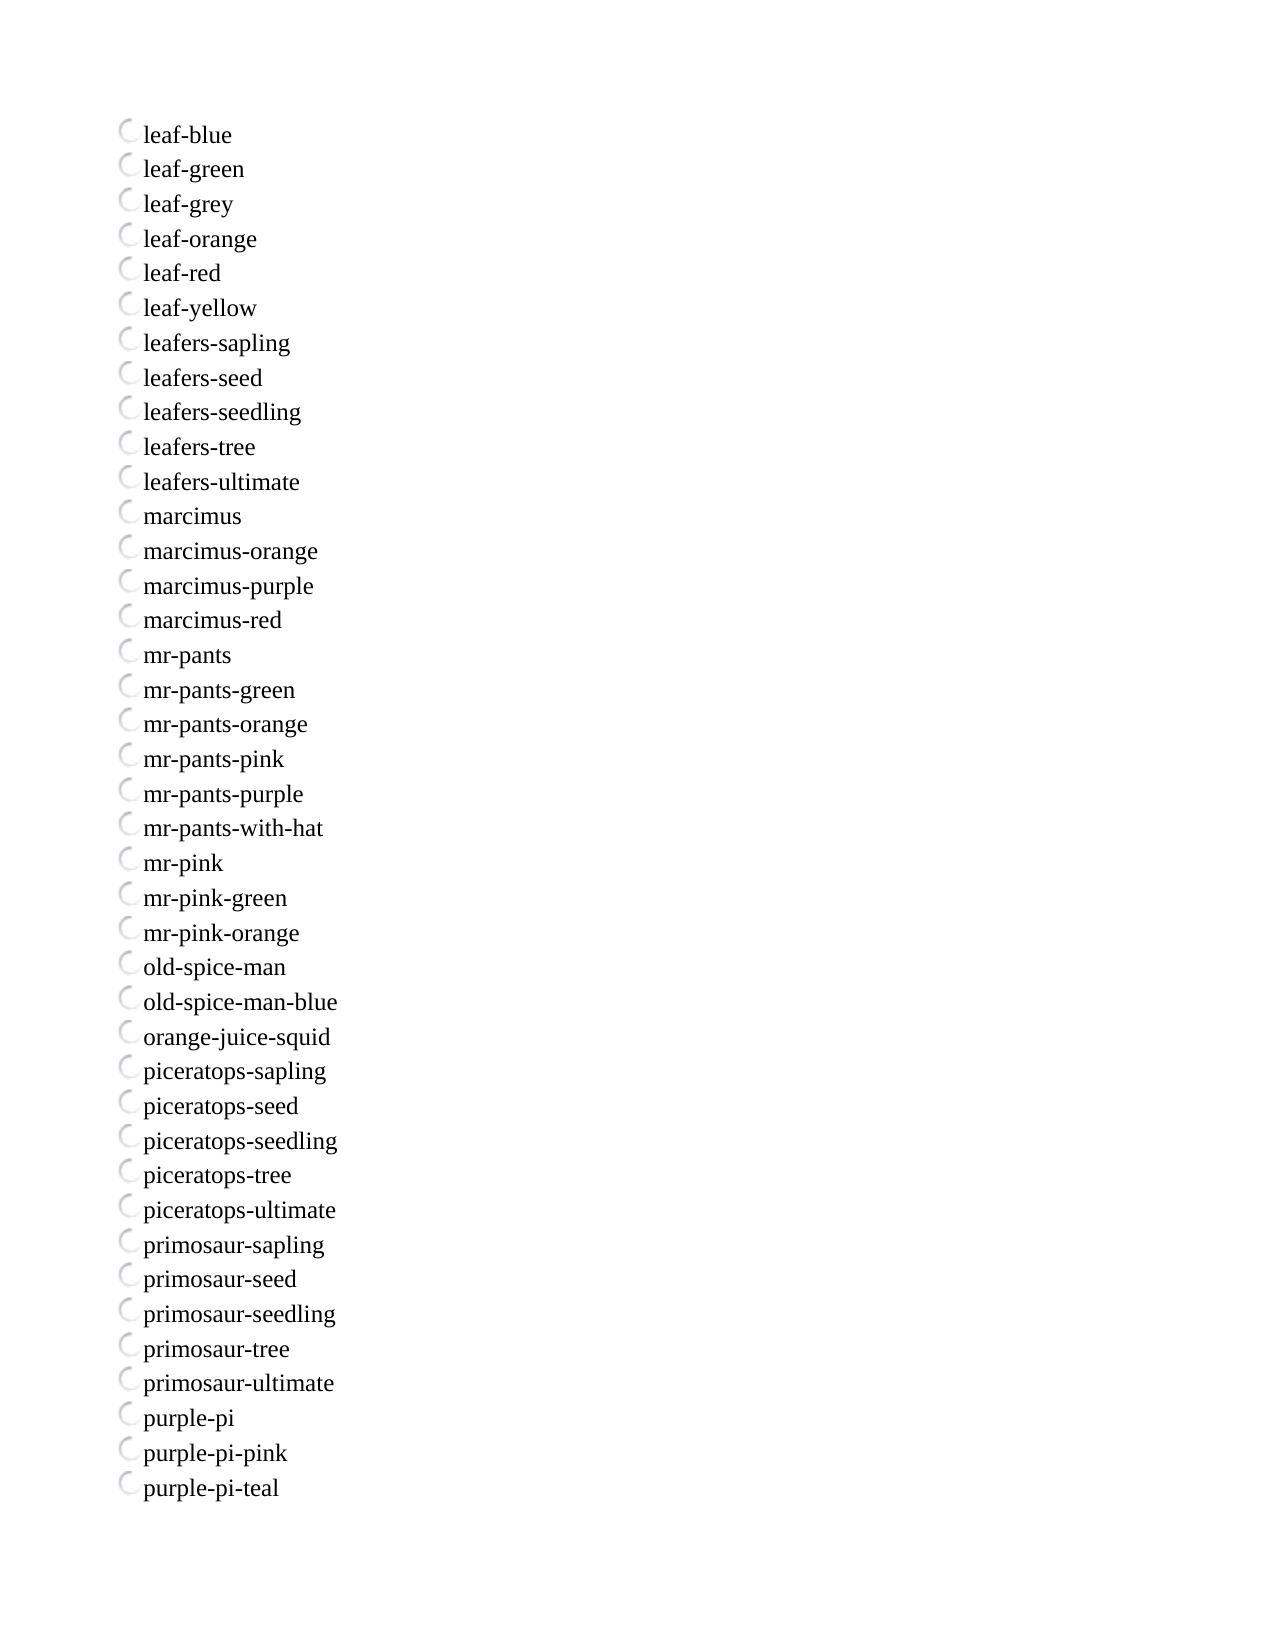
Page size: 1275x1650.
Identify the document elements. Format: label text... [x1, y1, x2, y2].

picture [118, 222, 144, 248]
text marcimus-orange [118, 534, 1157, 565]
picture [118, 326, 144, 352]
text mr-pink [118, 847, 1157, 877]
picture [118, 361, 144, 386]
picture [118, 395, 144, 421]
text old-spice-man [118, 951, 1157, 981]
text piceratops-seed [118, 1089, 1157, 1120]
text [118, 1243, 145, 1258]
text leaf-grey [118, 187, 1157, 218]
picture [118, 1124, 144, 1149]
text piceratops-ultimate [118, 1193, 1157, 1224]
text primosaur-sapling [144, 1228, 1157, 1258]
text mr-pants-orange [118, 708, 1157, 738]
picture [118, 430, 144, 456]
text old-spice-man-blue [118, 985, 1157, 1016]
text leafers-sapling [118, 326, 1157, 357]
text leaf-blue [118, 118, 1157, 148]
picture [118, 742, 144, 768]
text leaf-green [118, 153, 1157, 183]
picture [118, 673, 144, 699]
text piceratops-sapling [118, 1055, 1157, 1085]
text piceratops-tree [118, 1159, 1157, 1189]
text leaf-red [118, 257, 1157, 287]
picture [118, 846, 144, 872]
picture [118, 1366, 144, 1392]
picture [118, 465, 144, 490]
picture [118, 569, 144, 594]
picture [118, 1020, 144, 1045]
text mr-pants-purple [118, 777, 1157, 808]
picture [118, 985, 144, 1011]
picture [118, 187, 144, 213]
text leaf-yellow [118, 292, 1157, 322]
picture [118, 1471, 144, 1496]
picture [118, 1228, 144, 1254]
picture [118, 1332, 144, 1358]
text primosaur-seed [118, 1263, 1157, 1293]
picture [118, 638, 144, 664]
text mr-pants-pink [118, 742, 1157, 773]
picture [118, 707, 144, 733]
text primosaur-tree [118, 1332, 1157, 1363]
text marcimus [118, 500, 1157, 530]
text [118, 1139, 145, 1154]
text leafers-seedling [118, 396, 1157, 426]
text purple-pi [118, 1402, 1157, 1432]
picture [118, 1262, 144, 1288]
text orange-juice-squid [118, 1020, 1157, 1050]
picture [118, 777, 144, 803]
text leaf-orange [118, 222, 1157, 253]
picture [118, 256, 144, 282]
text leafers-seed [118, 361, 1157, 391]
picture [118, 1089, 144, 1115]
text marcimus-purple [118, 569, 1157, 599]
text [118, 1486, 145, 1501]
picture [118, 1436, 144, 1462]
picture [118, 603, 144, 629]
text leafers-tree [118, 430, 1157, 461]
picture [118, 1158, 144, 1184]
text mr-pink-green [118, 881, 1157, 912]
picture [118, 499, 144, 525]
text mr-pants-with-hat [118, 812, 1157, 842]
text leafers-ultimate [118, 465, 1157, 495]
text purple-pi-teal [144, 1471, 1157, 1501]
picture [118, 1054, 144, 1080]
text primosaur-seedling [118, 1297, 1157, 1328]
picture [118, 1193, 144, 1219]
picture [118, 152, 144, 178]
text mr-pants [118, 638, 1157, 669]
text primosaur-ultimate [118, 1367, 1157, 1397]
picture [118, 811, 144, 837]
text marcimus-red [118, 604, 1157, 634]
picture [118, 950, 144, 976]
picture [118, 1401, 144, 1427]
picture [118, 118, 144, 144]
picture [118, 534, 144, 560]
picture [118, 881, 144, 907]
picture [118, 916, 144, 941]
text purple-pi-pink [118, 1436, 1157, 1467]
picture [118, 291, 144, 317]
text mr-pink-orange [118, 916, 1157, 946]
text mr-pants-green [118, 673, 1157, 703]
text piceratops-seedling [144, 1124, 1157, 1154]
picture [118, 1297, 144, 1323]
